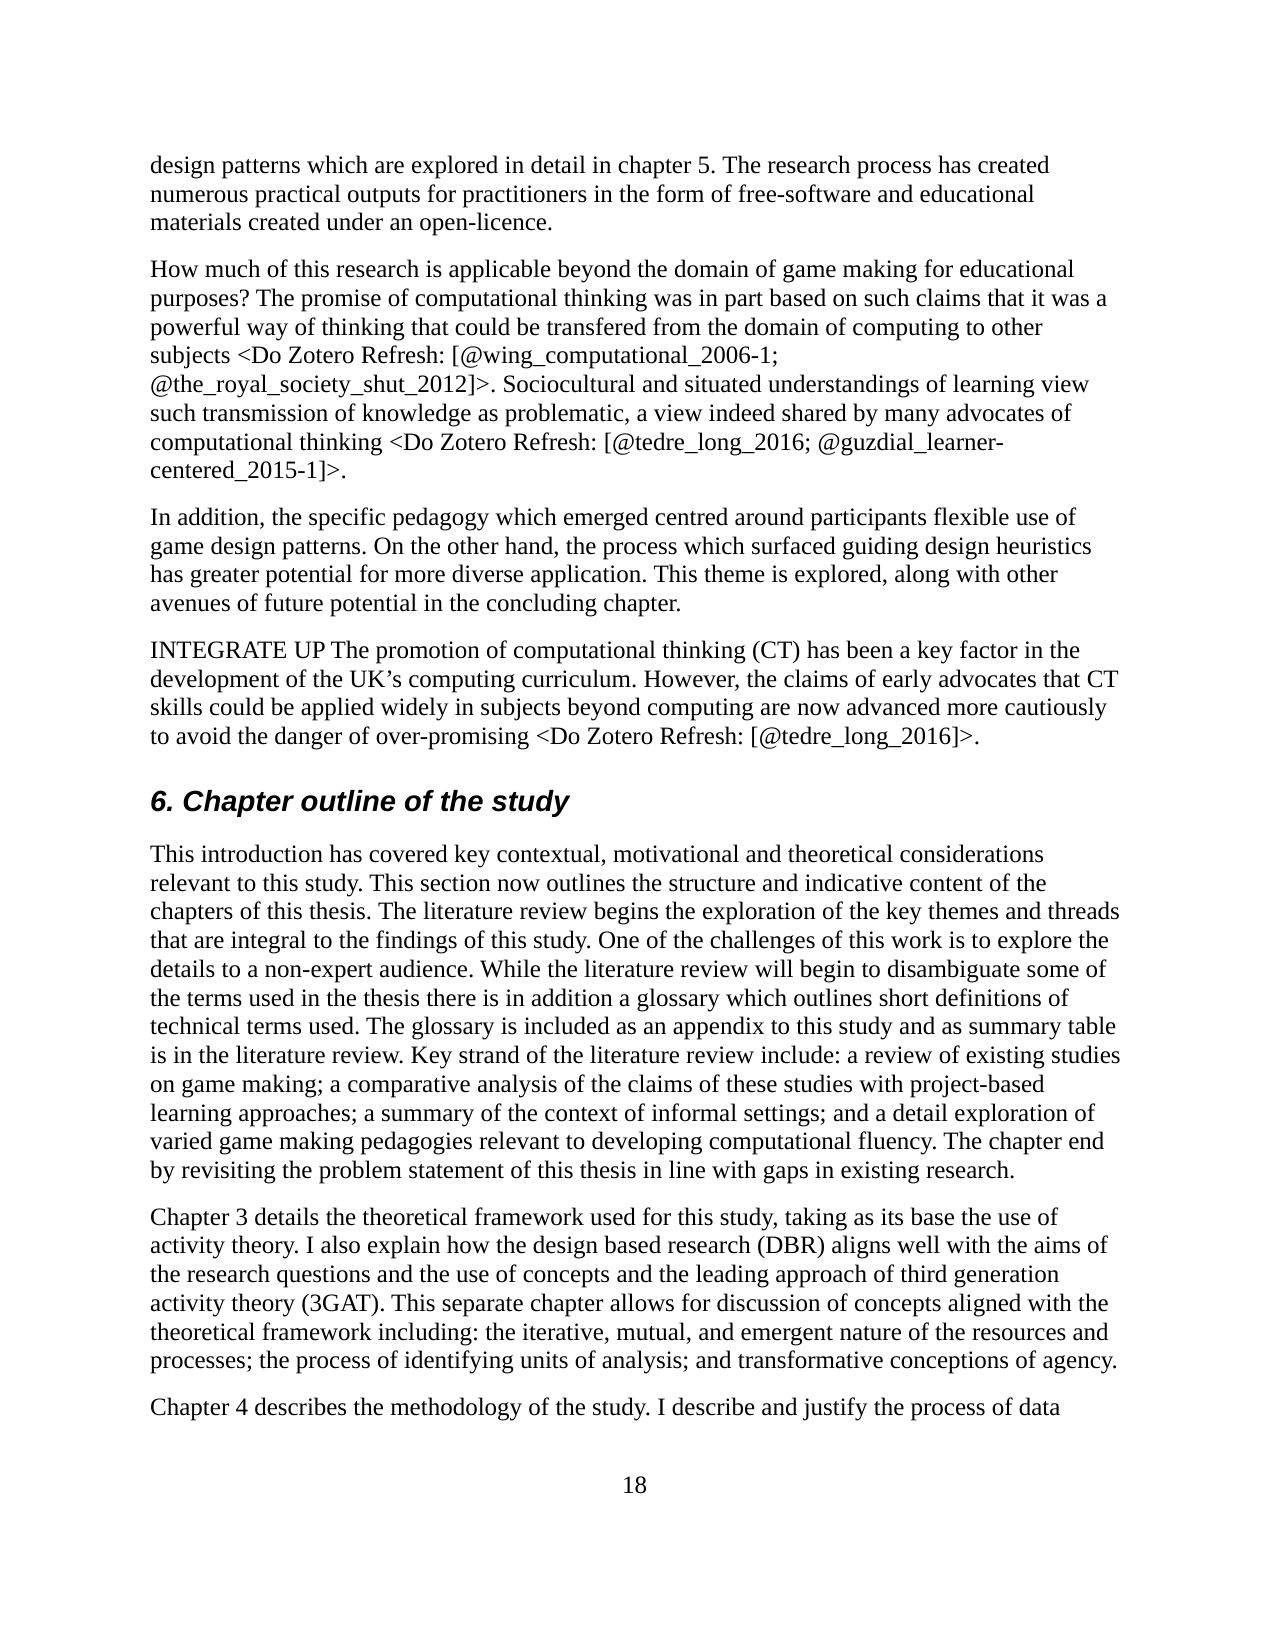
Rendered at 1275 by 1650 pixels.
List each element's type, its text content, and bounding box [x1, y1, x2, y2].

text Chapter 3 details the theoretical framework used for this study, taking as its base the use of activity theory. I also explain how the design based research (DBR) aligns well with the aims of the research questions and the use of concepts and the leading approach of third generation activity theory (3GAT). This separate chapter allows for discussion of concepts aligned with the theoretical framework including: the iterative, mutual, and emergent nature of the resources and processes; the process of identifying units of analysis; and transformative conceptions of agency. [150, 1202, 1125, 1374]
text In addition, the specific pedagogy which emerged centred around participants flexible use of game design patterns. On the other hand, the process which surfaced guiding design heuristics has greater potential for more diverse application. This theme is explored, along with other avenues of future potential in the concluding chapter. [150, 502, 1125, 617]
text Chapter 4 describes the methodology of the study. I describe and justify the process of data [150, 1392, 1125, 1421]
text This introduction has covered key contextual, motivational and theoretical considerations relevant to this study. This section now outlines the structure and indicative content of the chapters of this thesis. The literature review begins the exploration of the key themes and threads that are integral to the findings of this study. One of the challenges of this work is to explore the details to a non-expert audience. While the literature review will begin to disambiguate some of the terms used in the thesis there is in addition a glossary which outlines short definitions of technical terms used. The glossary is included as an appendix to this study and as summary table is in the literature review. Key strand of the literature review include: a review of existing studies on game making; a comparative analysis of the claims of these studies with project-based learning approaches; a summary of the context of informal settings; and a detail exploration of varied game making pedagogies relevant to developing computational fluency. The chapter end by revisiting the problem statement of this thesis in line with gaps in existing research. [150, 839, 1125, 1184]
text design patterns which are explored in detail in chapter 5. The research process has created numerous practical outputs for practitioners in the form of free-software and educational materials created under an open-licence. [150, 150, 1125, 236]
subtitle 6. Chapter outline of the study [150, 784, 1125, 817]
text How much of this research is applicable beyond the domain of game making for educational purposes? The promise of computational thinking was in part based on such claims that it was a powerful way of thinking that could be transfered from the domain of computing to other subjects <Do Zotero Refresh: [@wing_computational_2006-1; @the_royal_society_shut_2012]>. Sociocultural and situated understandings of learning view such transmission of knowledge as problematic, a view indeed shared by many advocates of computational thinking <Do Zotero Refresh: [@tedre_long_2016; @guzdial_learner-centered_2015-1]>. [150, 254, 1125, 484]
text INTEGRATE UP The promotion of computational thinking (CT) has been a key factor in the development of the UK’s computing curriculum. However, the claims of early advocates that CT skills could be applied widely in subjects beyond computing are now advanced more cautiously to avoid the danger of over-promising <Do Zotero Refresh: [@tedre_long_2016]>. [150, 635, 1125, 750]
